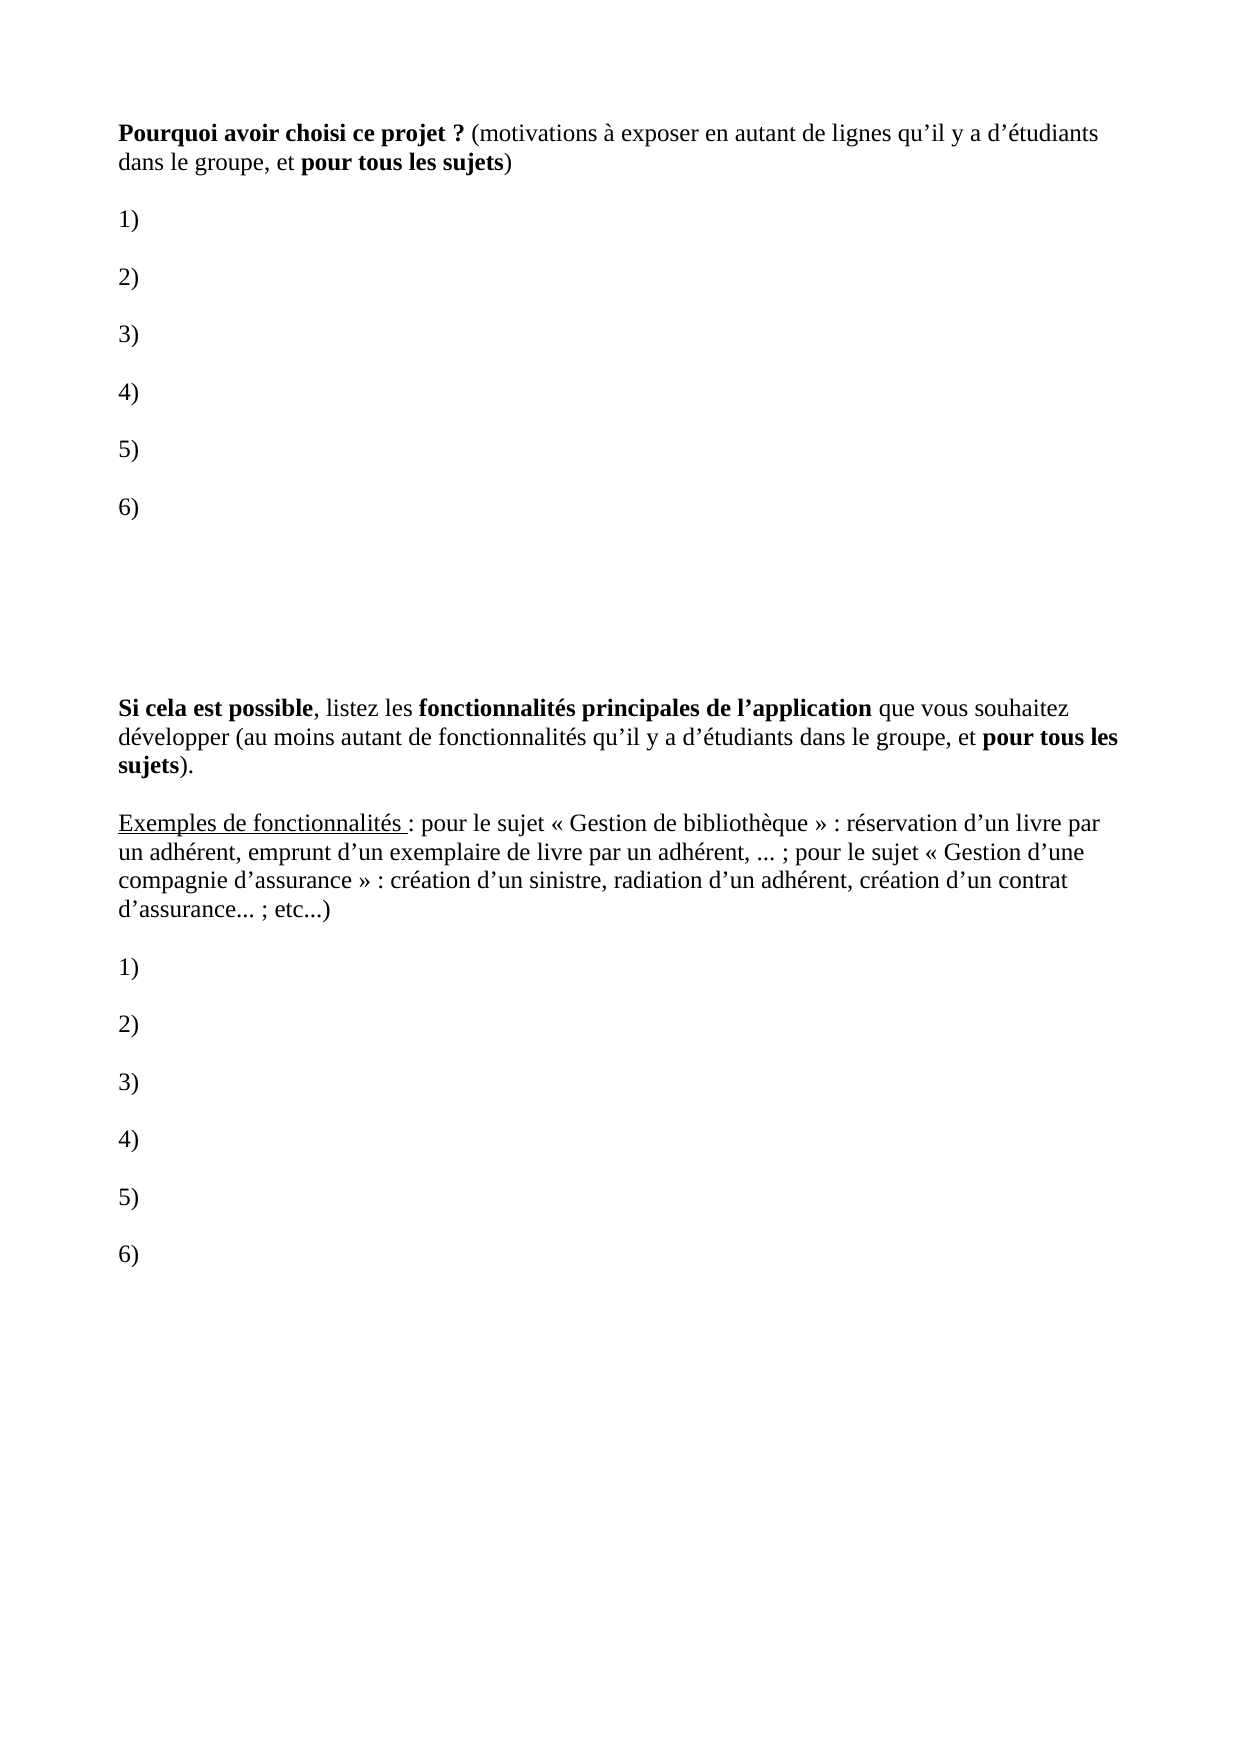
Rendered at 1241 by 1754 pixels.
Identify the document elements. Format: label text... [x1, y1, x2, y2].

text Si cela est possible, listez les fonctionnalités principales de l’application que vous souhaitez développer (au moins autant de fonctionnalités qu’il y a d’étudiants dans le groupe, et pour tous les sujets). [118, 693, 1122, 779]
text 6) [118, 1239, 1122, 1268]
text 3) [118, 1067, 1122, 1096]
text 2) [118, 1009, 1122, 1038]
text Pourquoi avoir choisi ce projet ? (motivations à exposer en autant de lignes qu’il y a d’étudiants dans le groupe, et pour tous les sujets) [118, 118, 1122, 176]
text 2) [118, 262, 1122, 291]
text 1) [118, 204, 1122, 233]
text 5) [118, 1182, 1122, 1211]
text 3) [118, 319, 1122, 348]
text 4) [118, 1124, 1122, 1153]
text 4) [118, 377, 1122, 406]
text 6) [118, 492, 1122, 521]
text 5) [118, 434, 1122, 463]
text 1) [118, 952, 1122, 981]
text Exemples de fonctionnalités : pour le sujet « Gestion de bibliothèque » : réservation d’un livre par un adhérent, emprunt d’un exemplaire de livre par un adhérent, ... ; pour le sujet « Gestion d’une compagnie d’assurance » : création d’un sinistre, radiation d’un adhérent, création d’un contrat d’assurance... ; etc...) [118, 808, 1122, 923]
